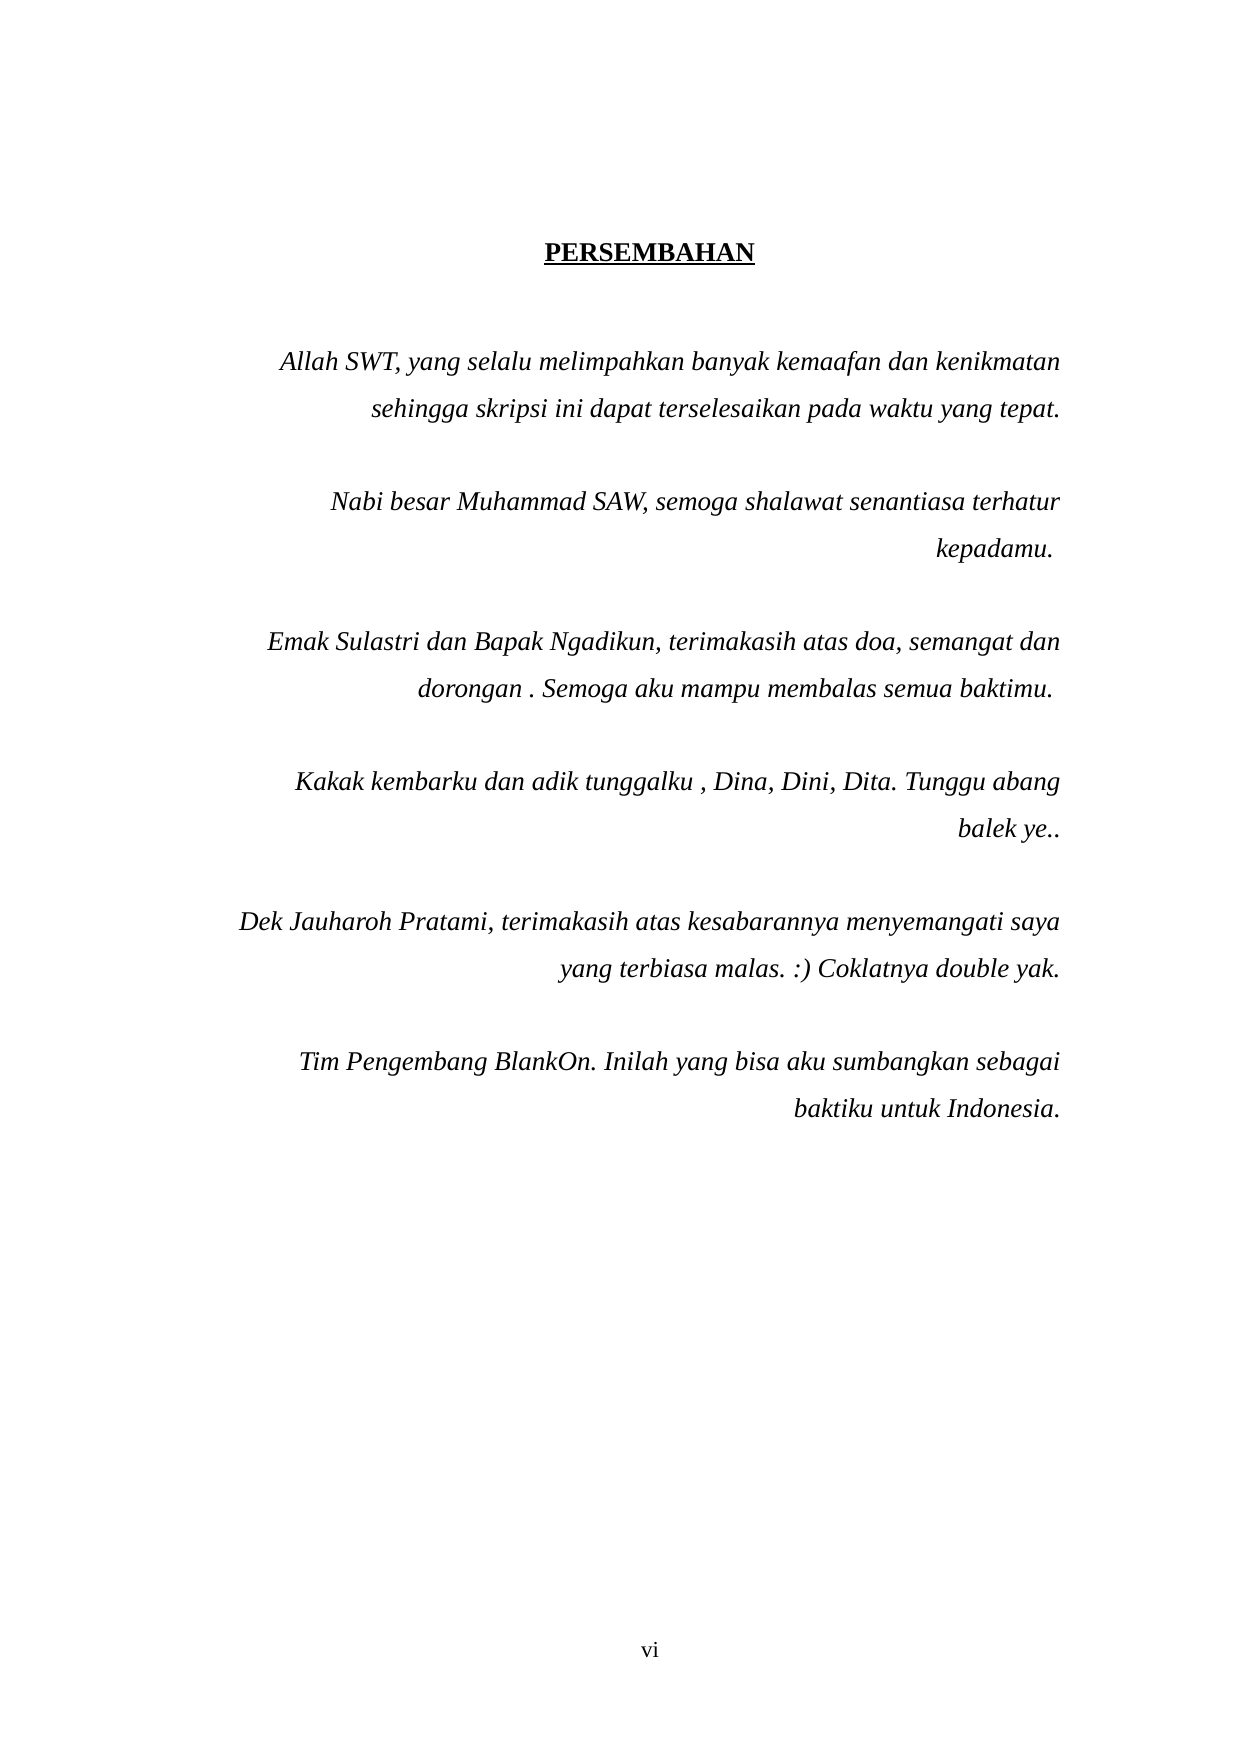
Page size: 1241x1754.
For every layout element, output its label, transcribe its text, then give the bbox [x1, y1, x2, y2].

text Kakak kembarku dan adik tunggalku , Dina, Dini, Dita. Tunggu abang balek ye.. [236, 765, 1063, 843]
text Nabi besar Muhammad SAW, semoga shalawat senantiasa terhatur kepadamu. [236, 485, 1063, 563]
text Allah SWT, yang selalu melimpahkan banyak kemaafan dan kenikmatan sehingga skripsi ini dapat terselesaikan pada waktu yang tepat. [236, 345, 1063, 423]
text Emak Sulastri dan Bapak Ngadikun, terimakasih atas doa, semangat dan dorongan . Semoga aku mampu membalas semua baktimu. [236, 625, 1063, 703]
subtitle PERSEMBAHAN [236, 236, 1063, 267]
text Tim Pengembang BlankOn. Inilah yang bisa aku sumbangkan sebagai baktiku untuk Indonesia. [236, 1045, 1063, 1123]
text Dek Jauharoh Pratami, terimakasih atas kesabarannya menyemangati saya yang terbiasa malas. :) Coklatnya double yak. [236, 905, 1063, 983]
